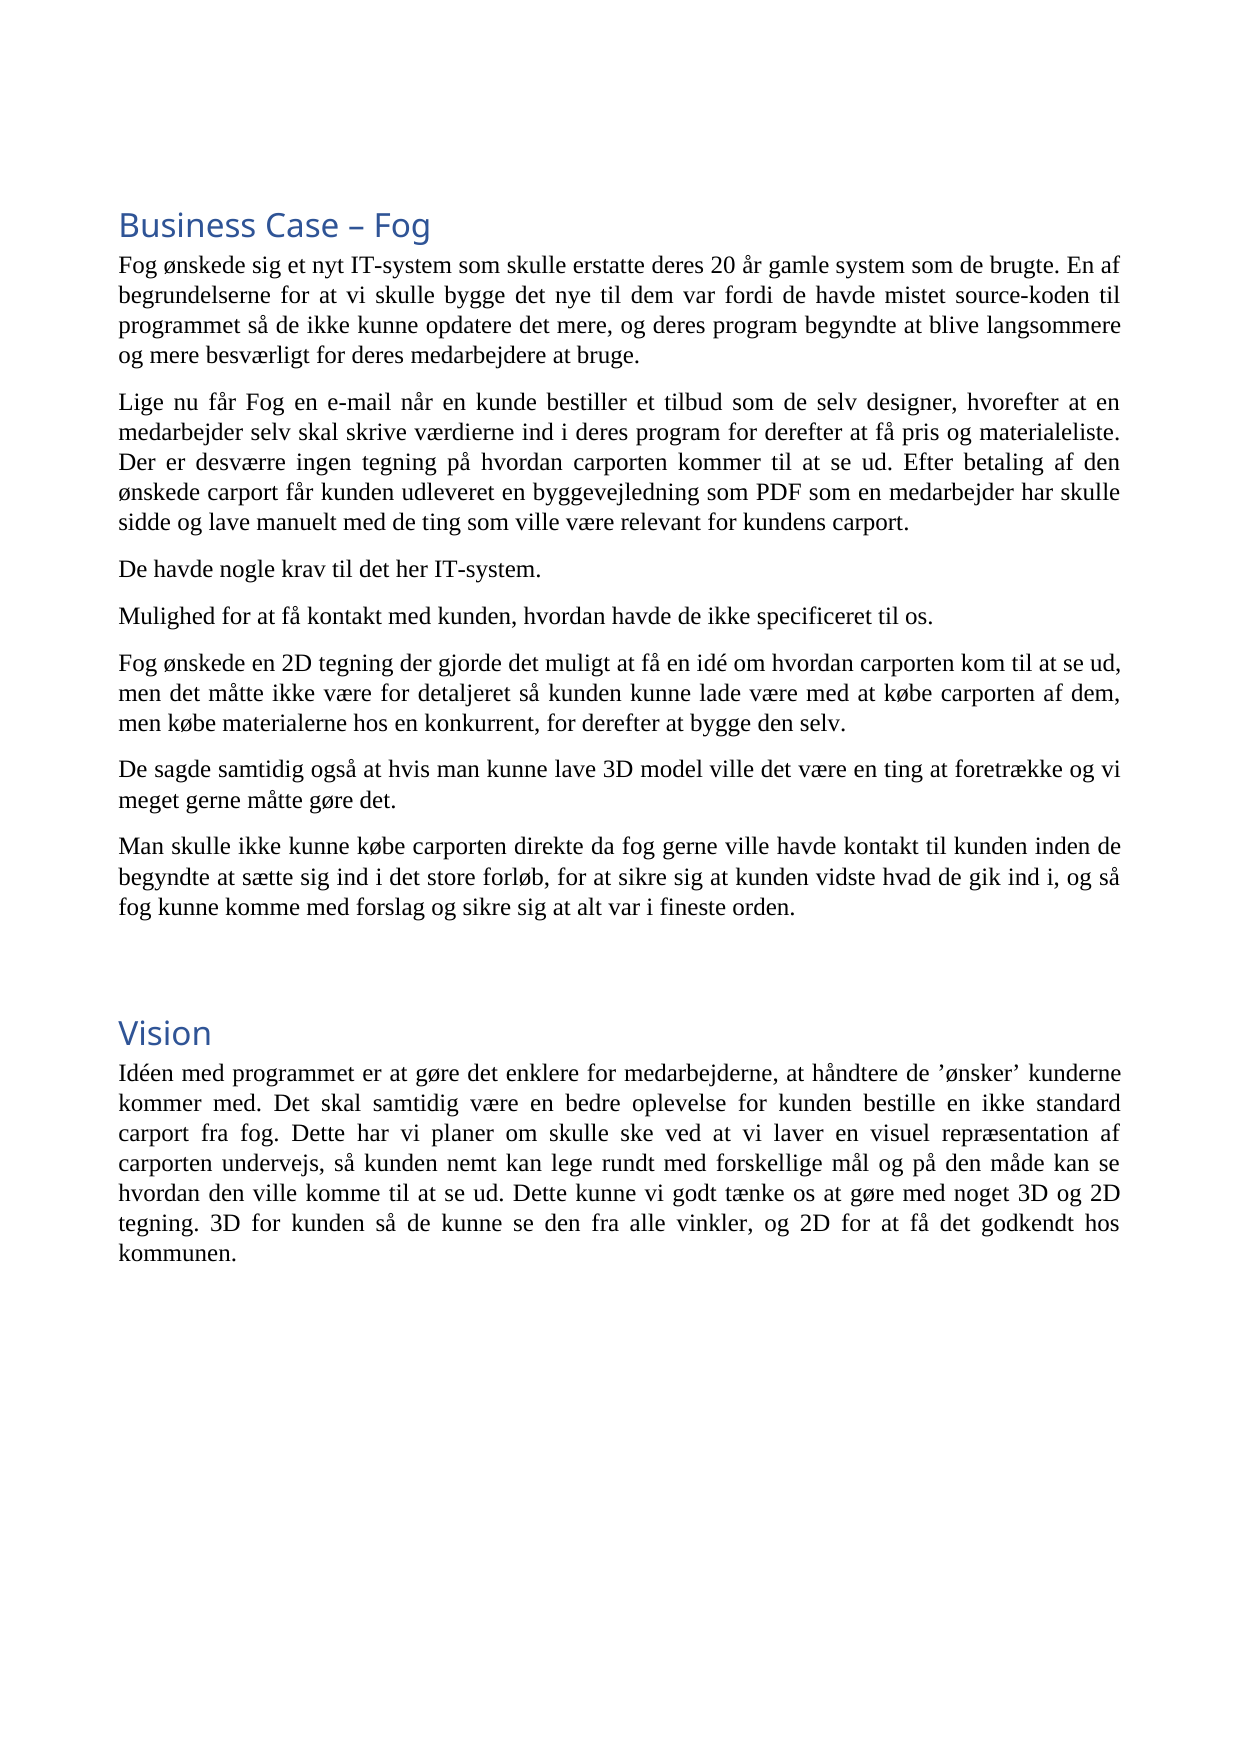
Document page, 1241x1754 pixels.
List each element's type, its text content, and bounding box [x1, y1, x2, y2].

subtitle Business Case – Fog [118, 202, 1122, 248]
text Idéen med programmet er at gøre det enklere for medarbejderne, at håndtere de ’ønsker’ kunderne kommer med. Det skal samtidig være en bedre oplevelse for kunden bestille en ikke standard carport fra fog. Dette har vi planer om skulle ske ved at vi laver en visuel repræsentation af carporten undervejs, så kunden nemt kan lege rundt med forskellige mål og på den måde kan se hvordan den ville komme til at se ud. Dette kunne vi godt tænke os at gøre med noget 3D og 2D tegning. 3D for kunden så de kunne se den fra alle vinkler, og 2D for at få det godkendt hos kommunen. [118, 1058, 1122, 1267]
text Mulighed for at få kontakt med kunden, hvordan havde de ikke specificeret til os. [118, 601, 1122, 629]
text Man skulle ikke kunne købe carporten direkte da fog gerne ville havde kontakt til kunden inden de begyndte at sætte sig ind i det store forløb, for at sikre sig at kunden vidste hvad de gik ind i, og så fog kunne komme med forslag og sikre sig at alt var i fineste orden. [118, 831, 1122, 920]
text Fog ønskede en 2D tegning der gjorde det muligt at få en idé om hvordan carporten kom til at se ud, men det måtte ikke være for detaljeret så kunden kunne lade være med at købe carporten af dem, men købe materialerne hos en konkurrent, for derefter at bygge den selv. [118, 648, 1122, 737]
text De sagde samtidig også at hvis man kunne lave 3D model ville det være en ting at foretrække og vi meget gerne måtte gøre det. [118, 754, 1122, 813]
text Fog ønskede sig et nyt IT-system som skulle erstatte deres 20 år gamle system som de brugte. En af begrundelserne for at vi skulle bygge det nye til dem var fordi de havde mistet source-koden til programmet så de ikke kunne opdatere det mere, og deres program begyndte at blive langsommere og mere besværligt for deres medarbejdere at bruge. [118, 250, 1122, 369]
text De havde nogle krav til det her IT-system. [118, 554, 1122, 583]
subtitle Vision [118, 1010, 1122, 1056]
text Lige nu får Fog en e-mail når en kunde bestiller et tilbud som de selv designer, hvorefter at en medarbejder selv skal skrive værdierne ind i deres program for derefter at få pris og materialeliste. Der er desværre ingen tegning på hvordan carporten kommer til at se ud. Efter betaling af den ønskede carport får kunden udleveret en byggevejledning som PDF som en medarbejder har skulle sidde og lave manuelt med de ting som ville være relevant for kundens carport. [118, 387, 1122, 536]
